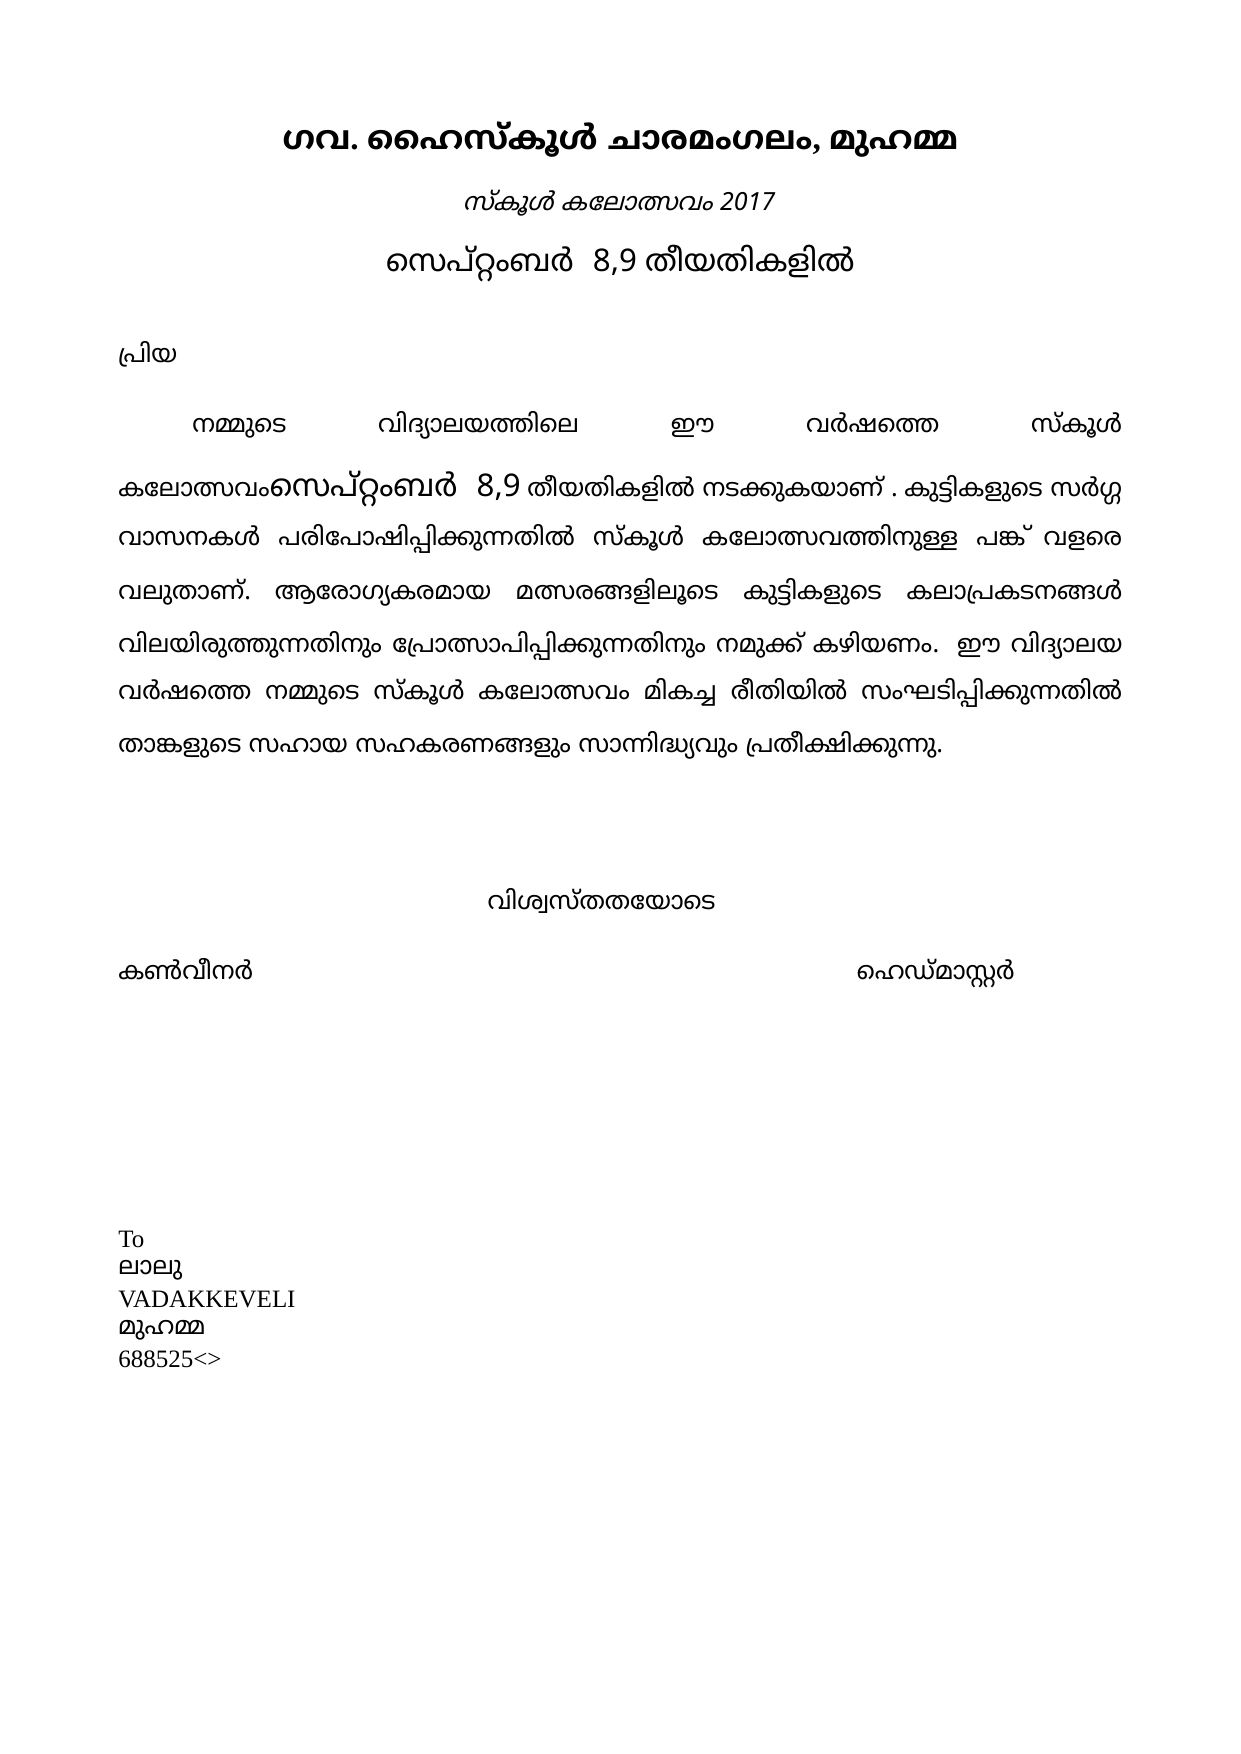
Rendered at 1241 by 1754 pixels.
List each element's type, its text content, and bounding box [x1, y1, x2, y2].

text ഗവ. ഹൈസ്കൂള്‍ ചാരമംഗലം, മുഹമ്മ [118, 118, 1122, 162]
text 688525<> [118, 1344, 1122, 1373]
text ലാലു [118, 1253, 1122, 1284]
text To [118, 1224, 1122, 1253]
text മുഹമ്മ [118, 1313, 1122, 1344]
text VADAKKEVELI [118, 1284, 1122, 1313]
text സെപ്റ്റംബര്‍ 8,9 തീയതികളില്‍ [118, 238, 1122, 284]
text വിശ്വസ്തതയോടെ [118, 882, 1122, 919]
text കണ്‍വീനര്‍ ഹെഡ്‌മാസ്റ്റര്‍ [118, 953, 1122, 989]
text ‌‌ [118, 814, 1122, 848]
text പ്രിയ [118, 341, 1122, 372]
text സ്കൂള്‍ കലോത്സവം 2017 [118, 184, 1122, 220]
text നമ്മുടെ വിദ്യാലയത്തിലെ ഈ വര്‍ഷത്തെ സ്കൂള്‍ കലോത്സവംസെപ്റ്റംബര്‍ 8,9 തീയതികളില്‍ നടക്കുകയാണ് . കുട്ടികളുടെ സര്‍ഗ്ഗ വാസനകള്‍ പരിപോഷിപ്പിക്കുന്നതില്‍ സ്കൂള്‍ കലോത്സവത്തിനുള്ള പങ്ക് വളരെ വലുതാണ്. ആരോഗ്യകരമായ മത്സരങ്ങളിലൂടെ കുട്ടികളുടെ കലാപ്രകടനങ്ങള്‍ വിലയിരുത്തുന്നതിനും പ്രോത്സാപിപ്പിക്കുന്നതിനും നമുക്ക് കഴിയണം. ഈ വിദ്യാലയ വര്‍ഷത്തെ നമ്മുടെ സ്കൂള്‍ കലോത്സവം മികച്ച രീതിയില്‍ സംഘടിപ്പിക്കുന്നതില്‍ താങ്കളുടെ സഹായ സഹകരണങ്ങളും സാന്നിദ്ധ്യവും പ്രതീക്ഷിക്കുന്നു. [118, 406, 1122, 762]
